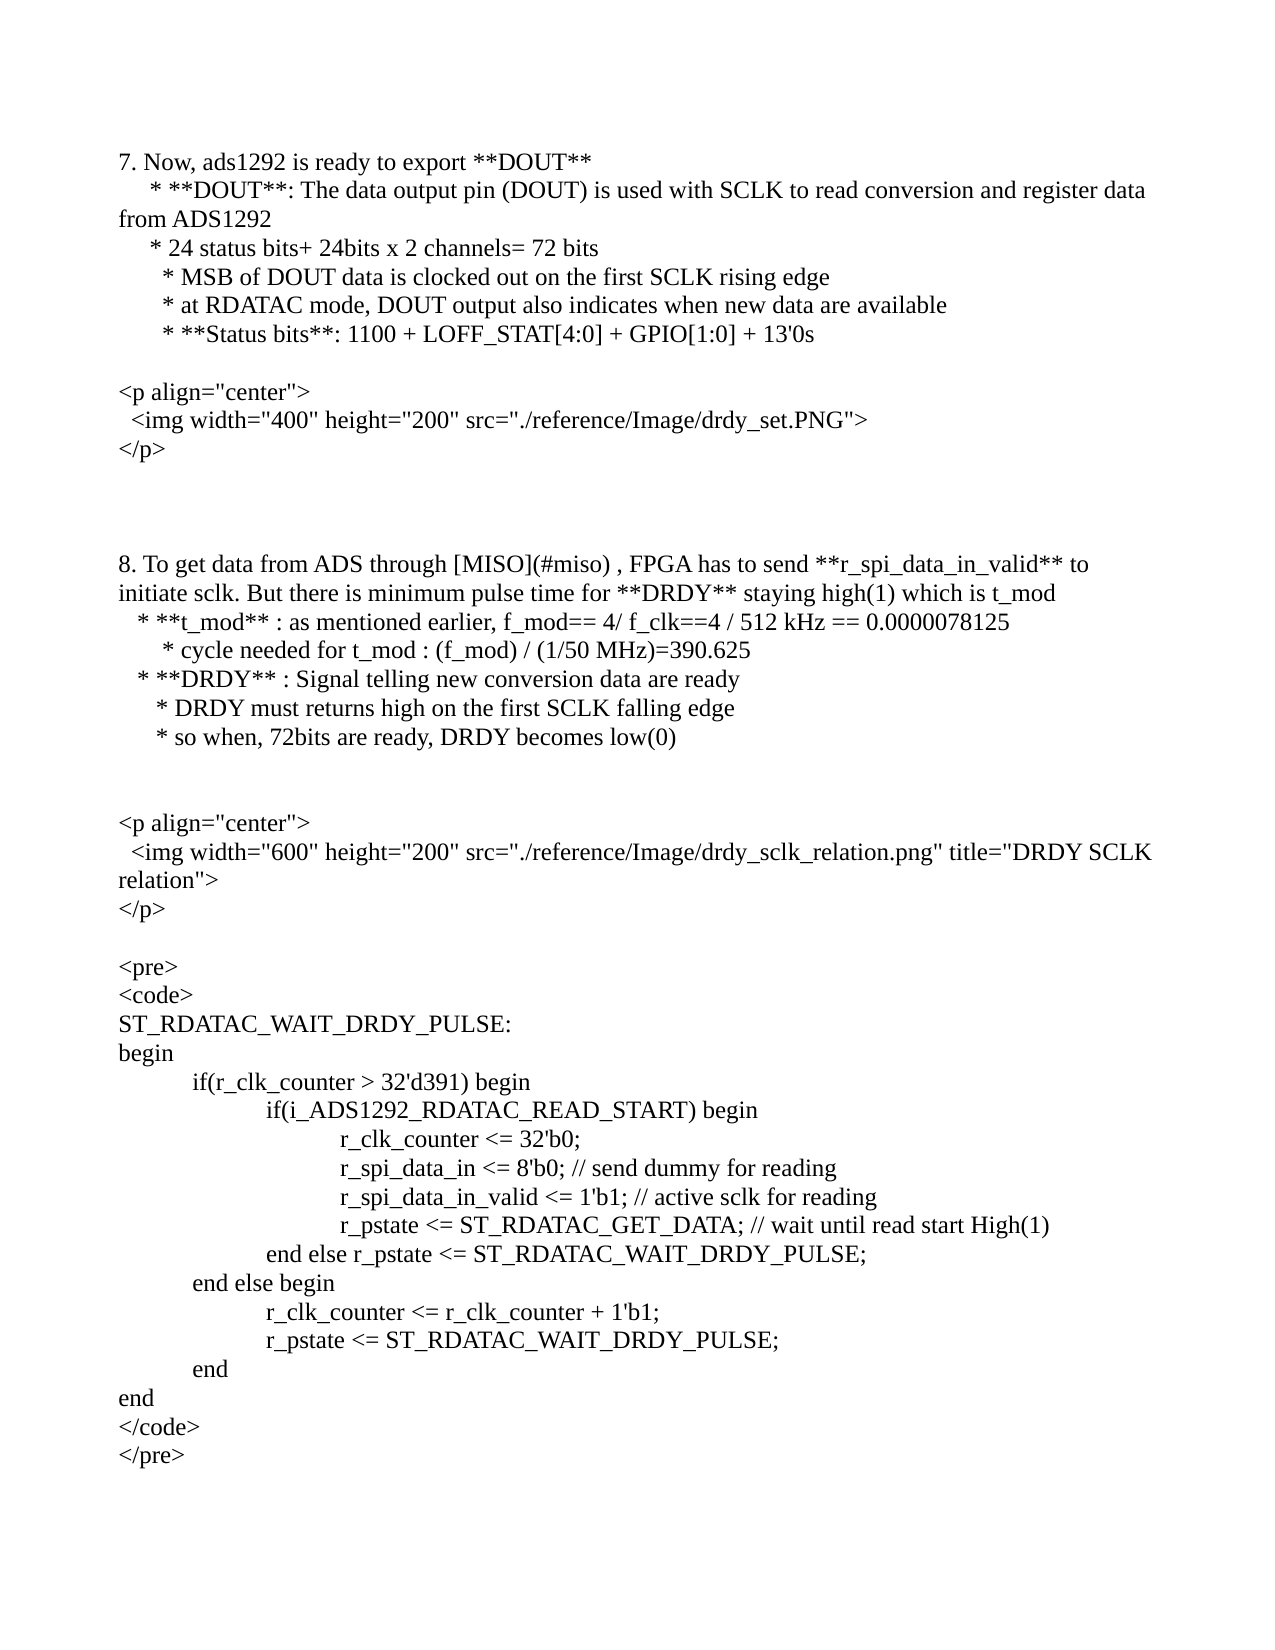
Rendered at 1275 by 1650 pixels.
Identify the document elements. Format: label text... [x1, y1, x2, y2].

text begin [118, 1038, 1157, 1067]
text r_clk_counter <= r_clk_counter + 1'b1; [118, 1297, 1157, 1326]
text * **Status bits**: 1100 + LOFF_STAT[4:0] + GPIO[1:0] + 13'0s [118, 319, 1157, 348]
text end [118, 1354, 1157, 1383]
text * at RDATAC mode, DOUT output also indicates when new data are available [118, 291, 1157, 319]
text * MSB of DOUT data is clocked out on the first SCLK rising edge [118, 262, 1157, 291]
text <p align="center"> [118, 377, 1157, 406]
text if(i_ADS1292_RDATAC_READ_START) begin [118, 1096, 1157, 1124]
text end else r_pstate <= ST_RDATAC_WAIT_DRDY_PULSE; [118, 1239, 1157, 1268]
text <pre> [118, 952, 1157, 981]
text * **DRDY** : Signal telling new conversion data are ready [118, 664, 1157, 693]
text r_pstate <= ST_RDATAC_WAIT_DRDY_PULSE; [118, 1326, 1157, 1354]
text r_spi_data_in_valid <= 1'b1; // active sclk for reading [118, 1182, 1157, 1211]
text * cycle needed for t_mod : (f_mod) / (1/50 MHz)=390.625 [118, 636, 1157, 664]
text * 24 status bits+ 24bits x 2 channels= 72 bits [118, 233, 1157, 262]
text r_pstate <= ST_RDATAC_GET_DATA; // wait until read start High(1) [118, 1211, 1157, 1239]
text * **t_mod** : as mentioned earlier, f_mod== 4/ f_clk==4 / 512 kHz == 0.0000078125 [118, 607, 1157, 636]
text </pre> [118, 1441, 1157, 1469]
text </code> [118, 1412, 1157, 1441]
text end else begin [118, 1268, 1157, 1297]
text r_spi_data_in <= 8'b0; // send dummy for reading [118, 1153, 1157, 1182]
text if(r_clk_counter > 32'd391) begin [118, 1067, 1157, 1096]
text <img width="400" height="200" src="./reference/Image/drdy_set.PNG"> [118, 406, 1157, 434]
text <code> [118, 981, 1157, 1009]
text </p> [118, 434, 1157, 463]
text r_clk_counter <= 32'b0; [118, 1124, 1157, 1153]
text end [118, 1383, 1157, 1412]
text 7. Now, ads1292 is ready to export **DOUT** [118, 147, 1157, 176]
text ST_RDATAC_WAIT_DRDY_PULSE: [118, 1009, 1157, 1038]
text </p> [118, 894, 1157, 923]
text <p align="center"> [118, 808, 1157, 837]
text * so when, 72bits are ready, DRDY becomes low(0) [118, 722, 1157, 751]
text <img width="600" height="200" src="./reference/Image/drdy_sclk_relation.png" title="DRDY SCLK relation"> [118, 837, 1157, 894]
text * DRDY must returns high on the first SCLK falling edge [118, 693, 1157, 722]
text * **DOUT**: The data output pin (DOUT) is used with SCLK to read conversion and register data from ADS1292 [118, 176, 1157, 233]
text 8. To get data from ADS through [MISO](#miso) , FPGA has to send **r_spi_data_in_valid** to initiate sclk. But there is minimum pulse time for **DRDY** staying high(1) which is t_mod [118, 549, 1157, 607]
